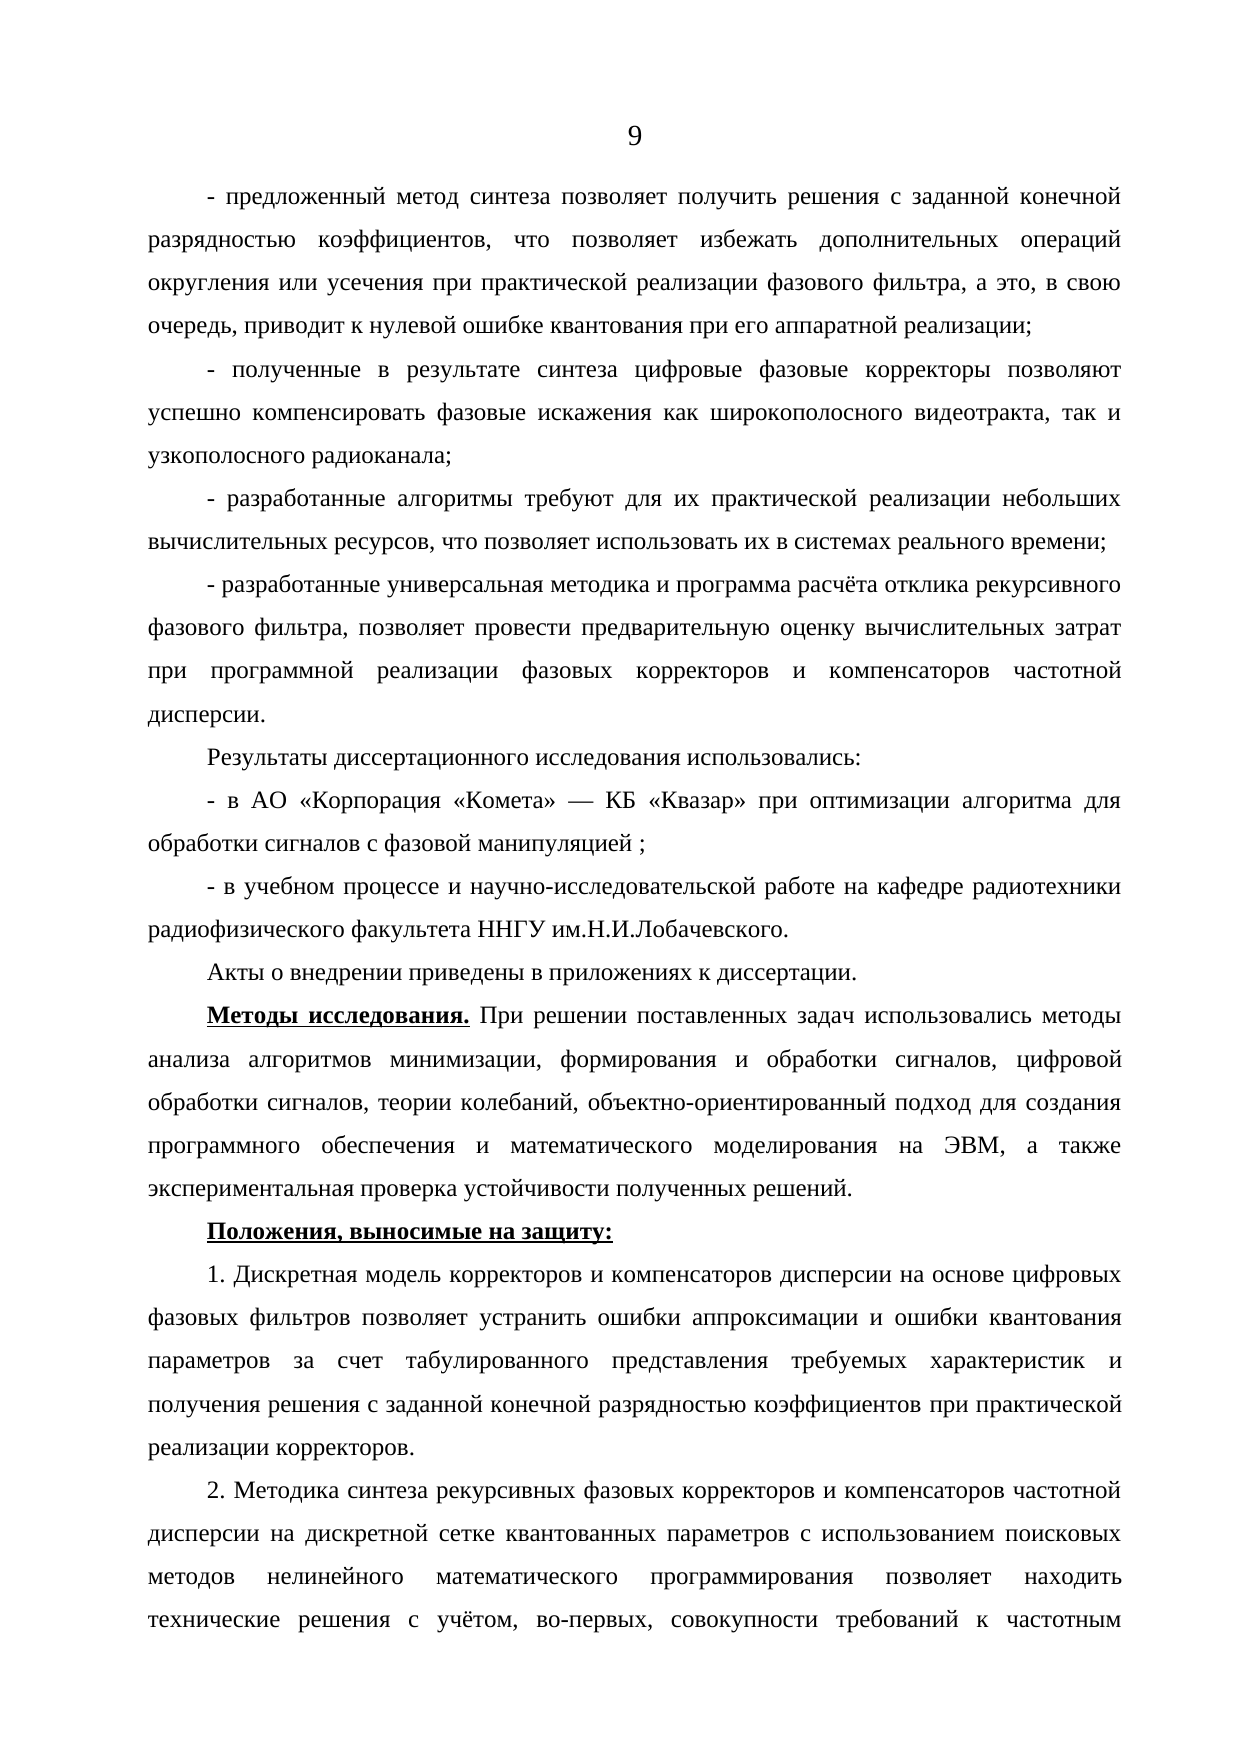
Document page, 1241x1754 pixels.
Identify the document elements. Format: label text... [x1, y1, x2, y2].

text Методы исследования. При решении поставленных задач использовались методы анализа алгоритмов минимизации, формирования и обработки сигналов, цифровой обработки сигналов, теории колебаний, объектно-ориентированный подход для создания программного обеспечения и математического моделирования на ЭВМ, а также экспериментальная проверка устойчивости полученных решений. [148, 1001, 1122, 1202]
text - полученные в результате синтеза цифровые фазовые корректоры позволяют успешно компенсировать фазовые искажения как широкополосного видеотракта, так и узкополосного радиоканала; [148, 354, 1122, 469]
text - предложенный метод синтеза позволяет получить решения с заданной конечной разрядностью коэффициентов, что позволяет избежать дополнительных операций округления или усечения при практической реализации фазового фильтра, а это, в свою очередь, приводит к нулевой ошибке квантования при его аппаратной реализации; [148, 181, 1122, 339]
text - разработанные универсальная методика и программа расчёта отклика рекурсивного фазового фильтра, позволяет провести предварительную оценку вычислительных затрат при программной реализации фазовых корректоров и компенсаторов частотной дисперсии. [148, 569, 1122, 727]
text - разработанные алгоритмы требуют для их практической реализации небольших вычислительных ресурсов, что позволяет использовать их в системах реального времени; [148, 483, 1122, 555]
text - в учебном процессе и научно-исследовательской работе на кафедре радиотехники радиофизического факультета ННГУ им.Н.И.Лобачевского. [148, 871, 1122, 943]
text 1. Дискретная модель корректоров и компенсаторов дисперсии на основе цифровых фазовых фильтров позволяет устранить ошибки аппроксимации и ошибки квантования параметров за счет табулированного представления требуемых характеристик и получения решения с заданной конечной разрядностью коэффициентов при практической реализации корректоров. [148, 1259, 1122, 1461]
text Результаты диссертационного исследования использовались: [148, 742, 1122, 771]
text Акты о внедрении приведены в приложениях к диссертации. [148, 957, 1122, 986]
text 2. Методика синтеза рекурсивных фазовых корректоров и компенсаторов частотной дисперсии на дискретной сетке квантованных параметров с использованием поисковых методов нелинейного математического программирования позволяет находить технические решения с учётом, во-первых, совокупности требований к частотным [148, 1475, 1122, 1633]
text Положения, выносимые на защиту: [148, 1216, 1122, 1245]
text - в АО «Корпорация «Комета» — КБ «Квазар» при оптимизации алгоритма для обработки сигналов с фазовой манипуляцией ; [148, 785, 1122, 857]
